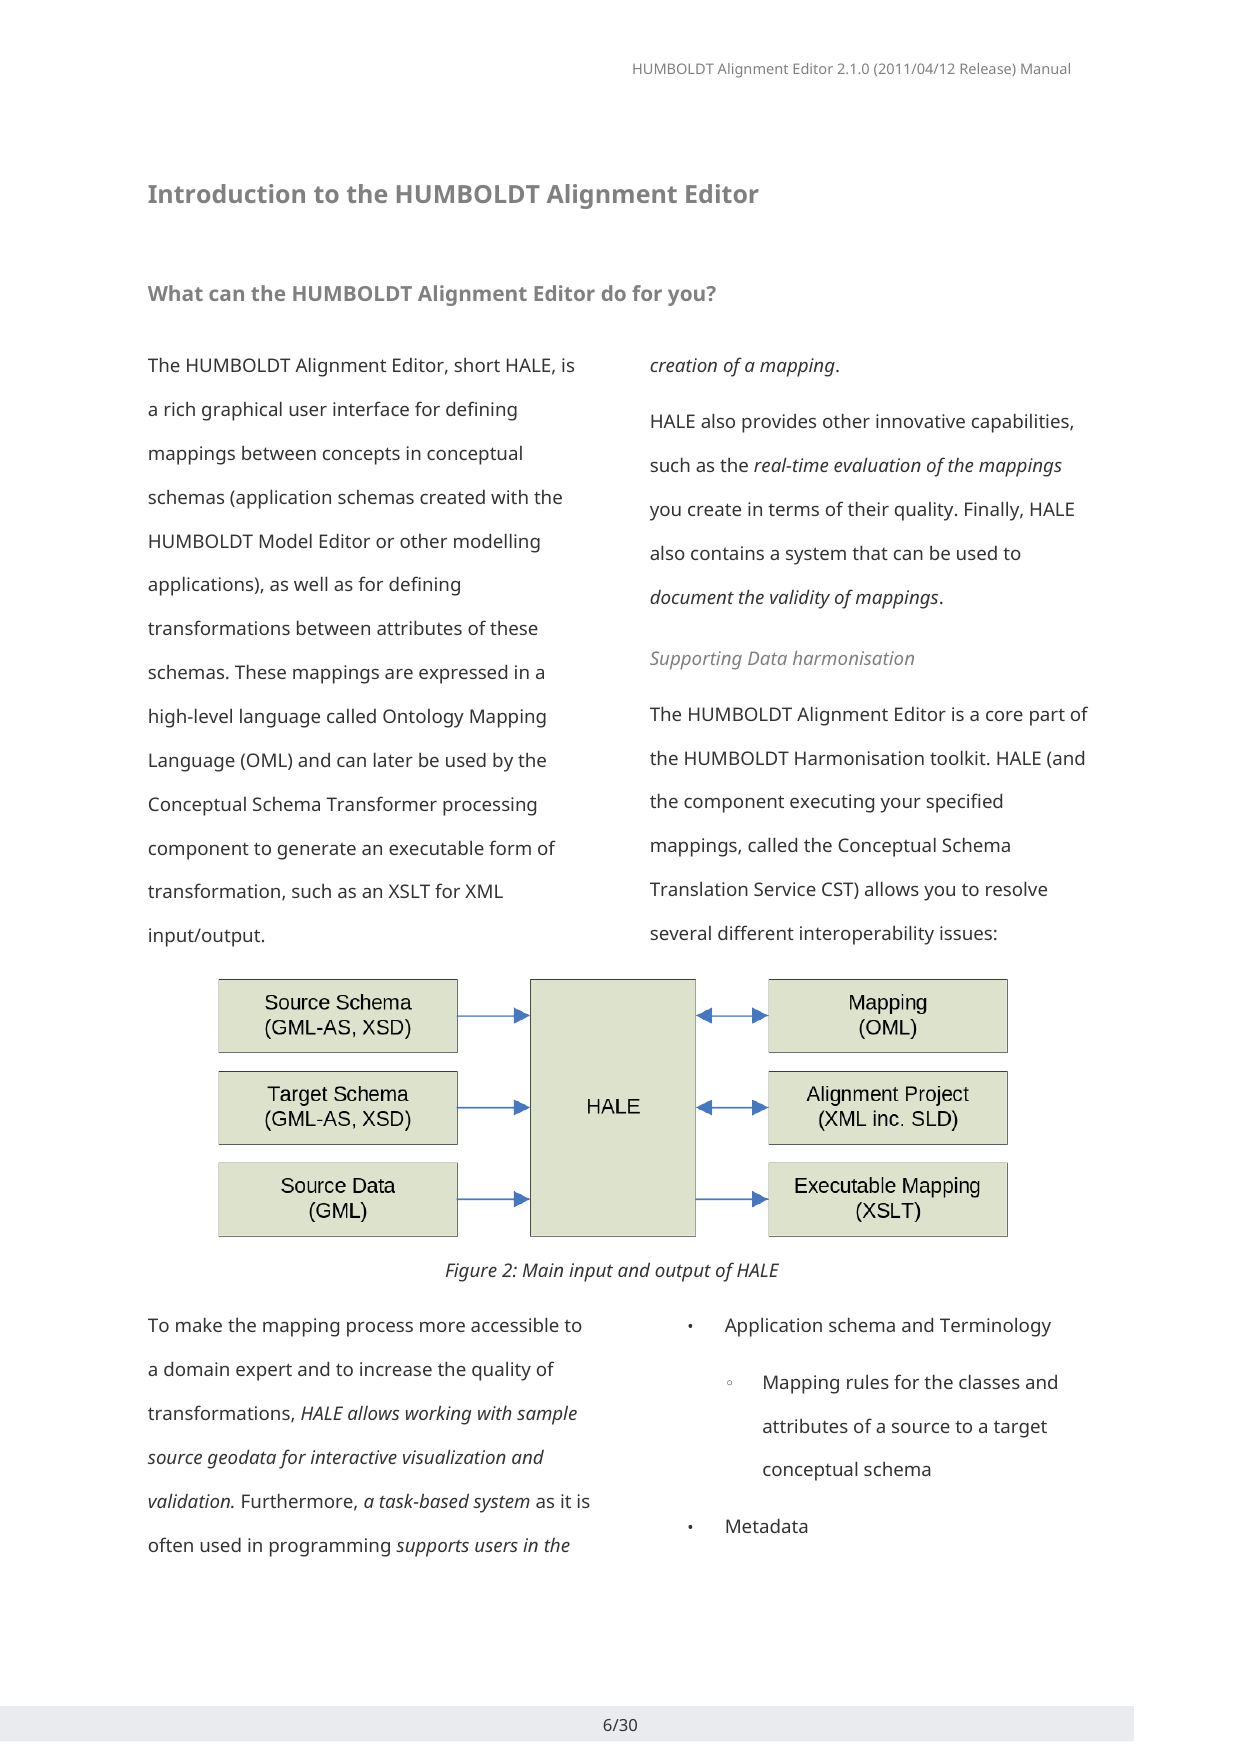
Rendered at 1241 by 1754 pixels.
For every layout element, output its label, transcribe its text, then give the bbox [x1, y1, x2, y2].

subtitle Supporting Data harmonisation [649, 645, 1092, 670]
subtitle Introduction to the HUMBOLDT Alignment Editor [148, 177, 1092, 211]
subtitle What can the HUMBOLDT Alignment Editor do for you? [148, 279, 1092, 307]
text The HUMBOLDT Alignment Editor, short HALE, is a rich graphical user interface for defining mappings between concepts in conceptual schemas (application schemas created with the HUMBOLDT Model Editor or other modelling applications), as well as for defining transformations between attributes of these schemas. These mappings are expressed in a high-level language called Ontology Mapping Language (OML) and can later be used by the Conceptual Schema Transformer processing component to generate an executable form of transformation, such as an XSLT for XML input/output. [148, 352, 591, 948]
text HALE also provides other innovative capabilities, such as the real-time evaluation of the mappings you create in terms of their quality. Finally, HALE also contains a system that can be used to document the validity of mappings. [649, 409, 1092, 610]
list Mapping rules for the classes and attributes of a source to a target conceptual schema [724, 1369, 1092, 1482]
text To make the mapping process more accessible to a domain expert and to increase the quality of transformations, HALE allows working with sample source geodata for interactive visualization and validation. Furthermore, a task-based system as it is often used in programming supports users in the creation of a mapping. [649, 352, 1092, 378]
list Application schema and Terminology [687, 977, 1092, 1338]
text Figure 2: Main input and output of HALE [216, 975, 1009, 1283]
list Metadata [687, 1513, 1092, 1539]
text To make the mapping process more accessible to a domain expert and to increase the quality of transformations, HALE allows working with sample source geodata for interactive visualization and validation. Furthermore, a task-based system as it is often used in programming supports users in the creation of a mapping. [148, 979, 591, 1557]
text The HUMBOLDT Alignment Editor is a core part of the HUMBOLDT Harmonisation toolkit. HALE (and the component executing your specified mappings, called the Conceptual Schema Translation Service CST) allows you to resolve several different interoperability issues: [649, 701, 1092, 946]
